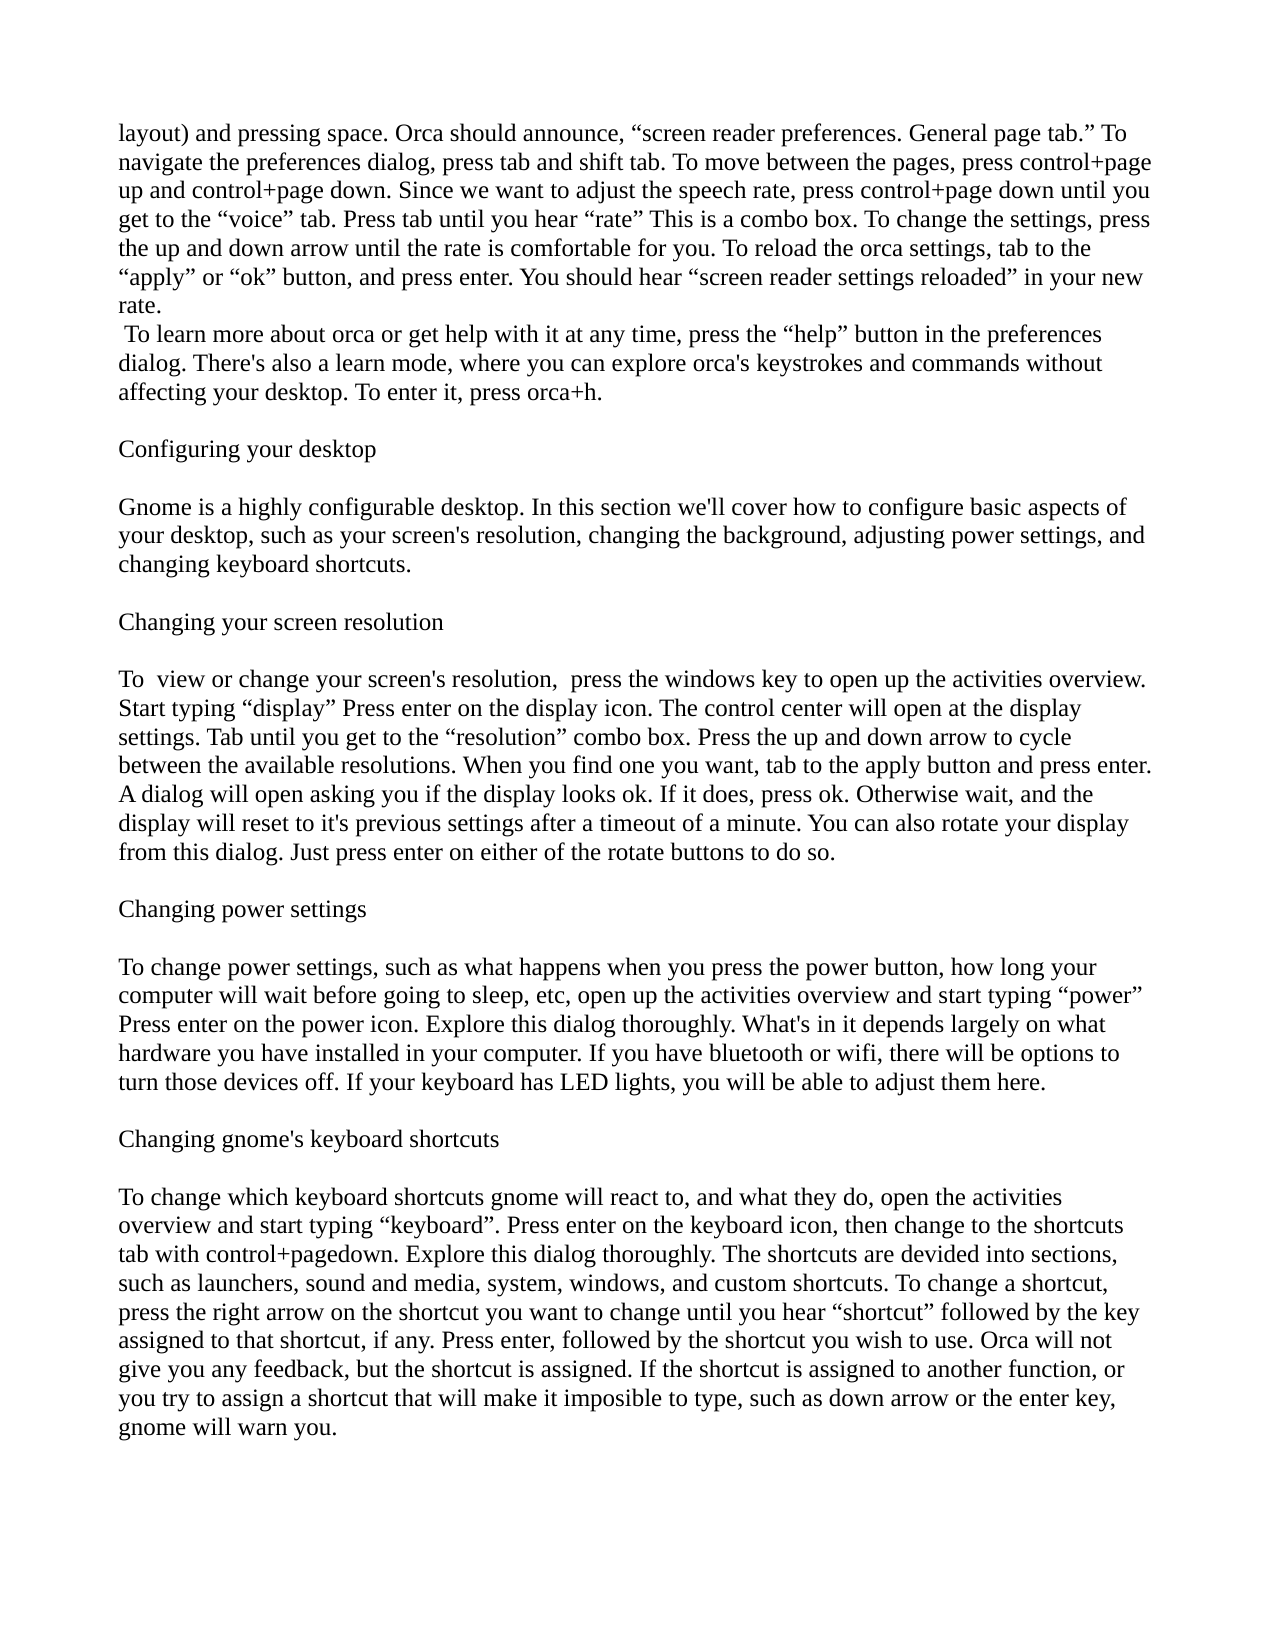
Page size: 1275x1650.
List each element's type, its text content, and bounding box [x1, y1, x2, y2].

text To view or change your screen's resolution, press the windows key to open up the activities overview. Start typing “display” Press enter on the display icon. The control center will open at the display settings. Tab until you get to the “resolution” combo box. Press the up and down arrow to cycle between the available resolutions. When you find one you want, tab to the apply button and press enter. A dialog will open asking you if the display looks ok. If it does, press ok. Otherwise wait, and the display will reset to it's previous settings after a timeout of a minute. You can also rotate your display from this dialog. Just press enter on either of the rotate buttons to do so. [118, 664, 1157, 866]
text To learn more about orca or get help with it at any time, press the “help” button in the preferences dialog. There's also a learn mode, where you can explore orca's keystrokes and commands without affecting your desktop. To enter it, press orca+h. [118, 319, 1157, 406]
text Gnome is a highly configurable desktop. In this section we'll cover how to configure basic aspects of your desktop, such as your screen's resolution, changing the background, adjusting power settings, and changing keyboard shortcuts. [118, 492, 1157, 578]
text layout) and pressing space. Orca should announce, “screen reader preferences. General page tab.” To navigate the preferences dialog, press tab and shift tab. To move between the pages, press control+page up and control+page down. Since we want to adjust the speech rate, press control+page down until you get to the “voice” tab. Press tab until you hear “rate” This is a combo box. To change the settings, press the up and down arrow until the rate is comfortable for you. To reload the orca settings, tab to the “apply” or “ok” button, and press enter. You should hear “screen reader settings reloaded” in your new rate. [118, 118, 1157, 319]
text To change power settings, such as what happens when you press the power button, how long your computer will wait before going to sleep, etc, open up the activities overview and start typing “power” Press enter on the power icon. Explore this dialog thoroughly. What's in it depends largely on what hardware you have installed in your computer. If you have bluetooth or wifi, there will be options to turn those devices off. If your keyboard has LED lights, you will be able to adjust them here. [118, 952, 1157, 1096]
text Changing power settings [118, 894, 1157, 923]
text To change which keyboard shortcuts gnome will react to, and what they do, open the activities overview and start typing “keyboard”. Press enter on the keyboard icon, then change to the shortcuts tab with control+pagedown. Explore this dialog thoroughly. The shortcuts are devided into sections, such as launchers, sound and media, system, windows, and custom shortcuts. To change a shortcut, press the right arrow on the shortcut you want to change until you hear “shortcut” followed by the key assigned to that shortcut, if any. Press enter, followed by the shortcut you wish to use. Orca will not give you any feedback, but the shortcut is assigned. If the shortcut is assigned to another function, or you try to assign a shortcut that will make it imposible to type, such as down arrow or the enter key, gnome will warn you. [118, 1182, 1157, 1441]
text Changing your screen resolution [118, 607, 1157, 636]
text Changing gnome's keyboard shortcuts [118, 1124, 1157, 1153]
text Configuring your desktop [118, 434, 1157, 463]
